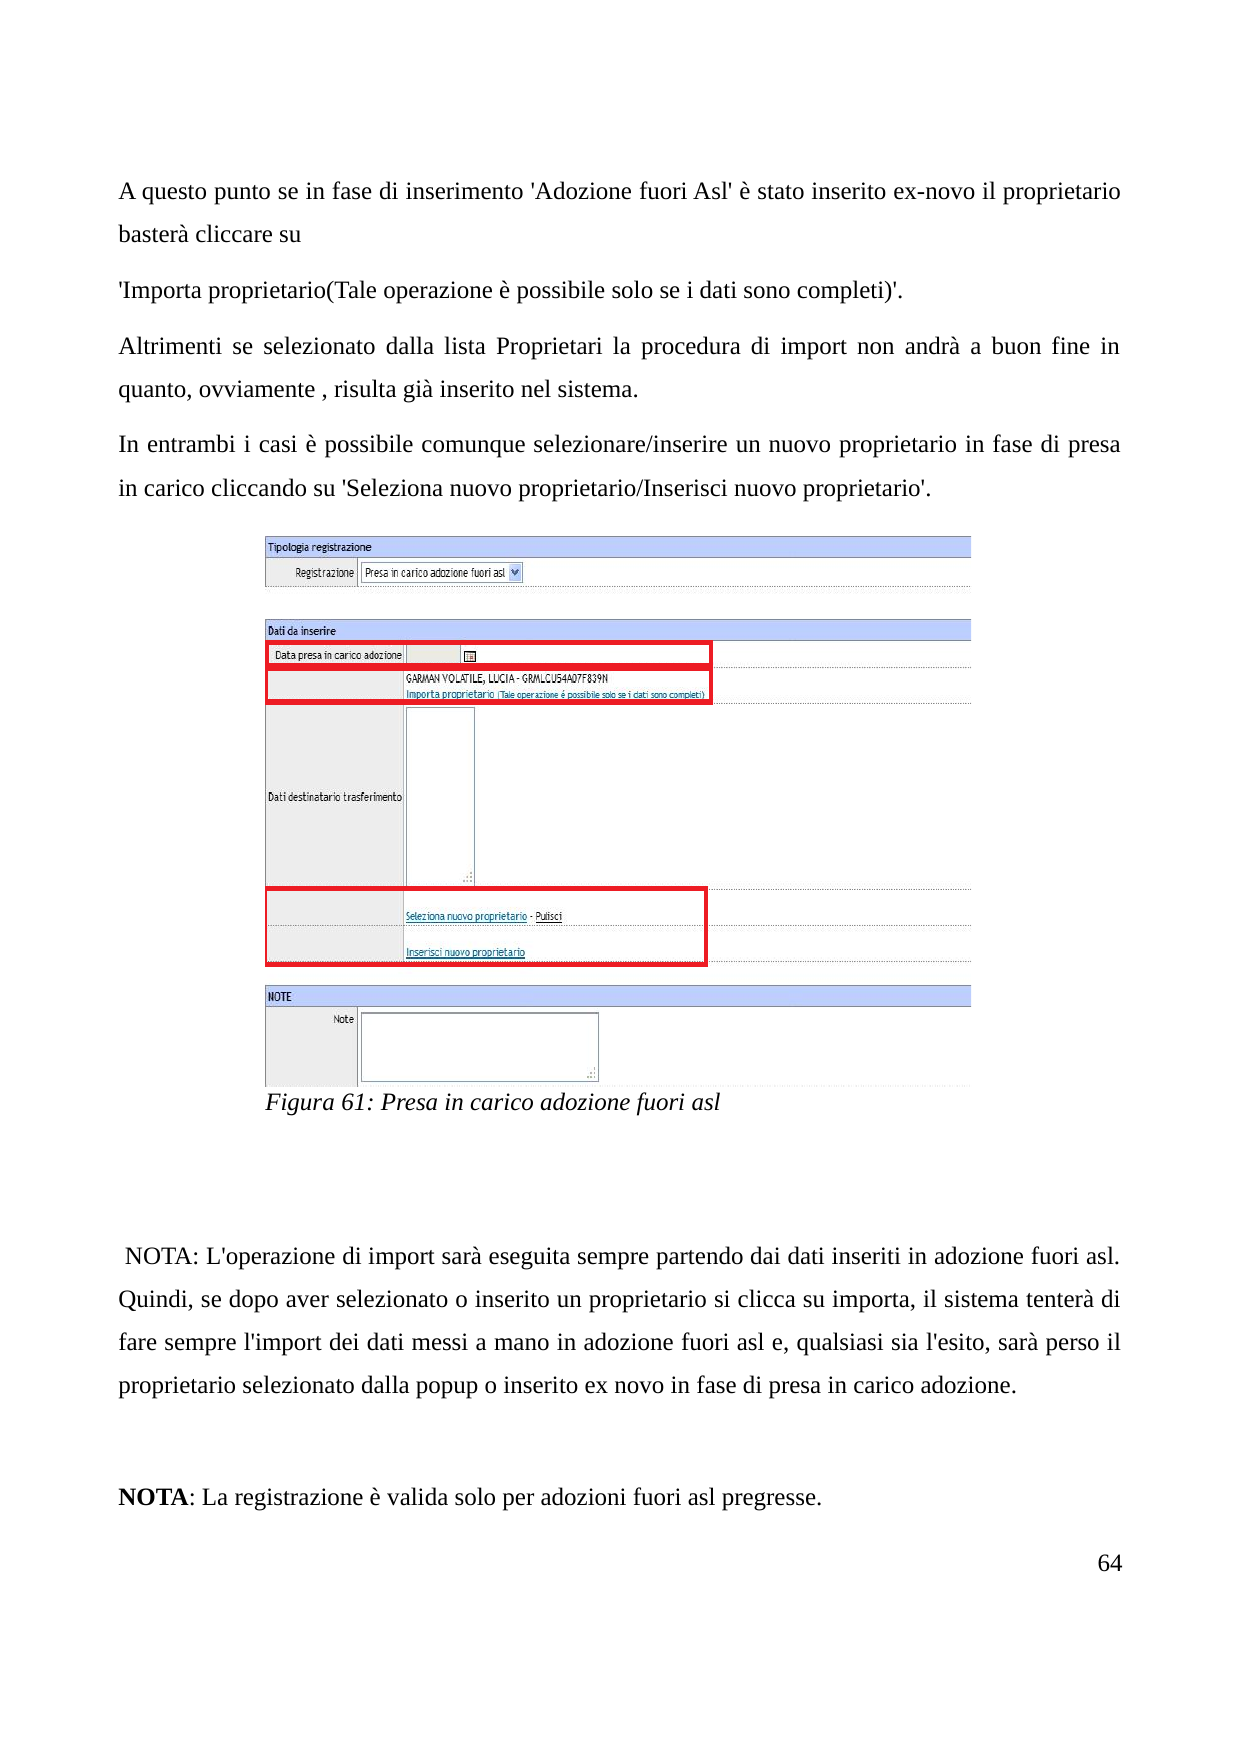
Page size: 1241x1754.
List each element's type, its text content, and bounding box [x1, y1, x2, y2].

text Altrimenti se selezionato dalla lista Proprietari la procedura di import non andrà a buon fine in quanto, ovviamente , risulta già inserito nel sistema. [118, 331, 1122, 403]
text In entrambi i casi è possibile comunque selezionare/inserire un nuovo proprietario in fase di presa in carico cliccando su 'Seleziona nuovo proprietario/Inserisci nuovo proprietario'. [118, 429, 1122, 501]
text A questo punto se in fase di inserimento 'Adozione fuori Asl' è stato inserito ex-novo il proprietario basterà cliccare su [118, 176, 1122, 248]
text 'Importa proprietario(Tale operazione è possibile solo se i dati sono completi)'. [118, 275, 1122, 304]
text Figura 61: Presa in carico adozione fuori asl [265, 1087, 971, 1115]
text NOTA: La registrazione è valida solo per adozioni fuori asl pregresse. [118, 1482, 1122, 1510]
text NOTA: L'operazione di import sarà eseguita sempre partendo dai dati inseriti in adozione fuori asl. Quindi, se dopo aver selezionato o inserito un proprietario si clicca su importa, il sistema tenterà di fare sempre l'import dei dati messi a mano in adozione fuori asl e, qualsiasi sia l'esito, sarà perso il proprietario selezionato dalla popup o inserito ex novo in fase di presa in carico adozione. [118, 1241, 1122, 1399]
